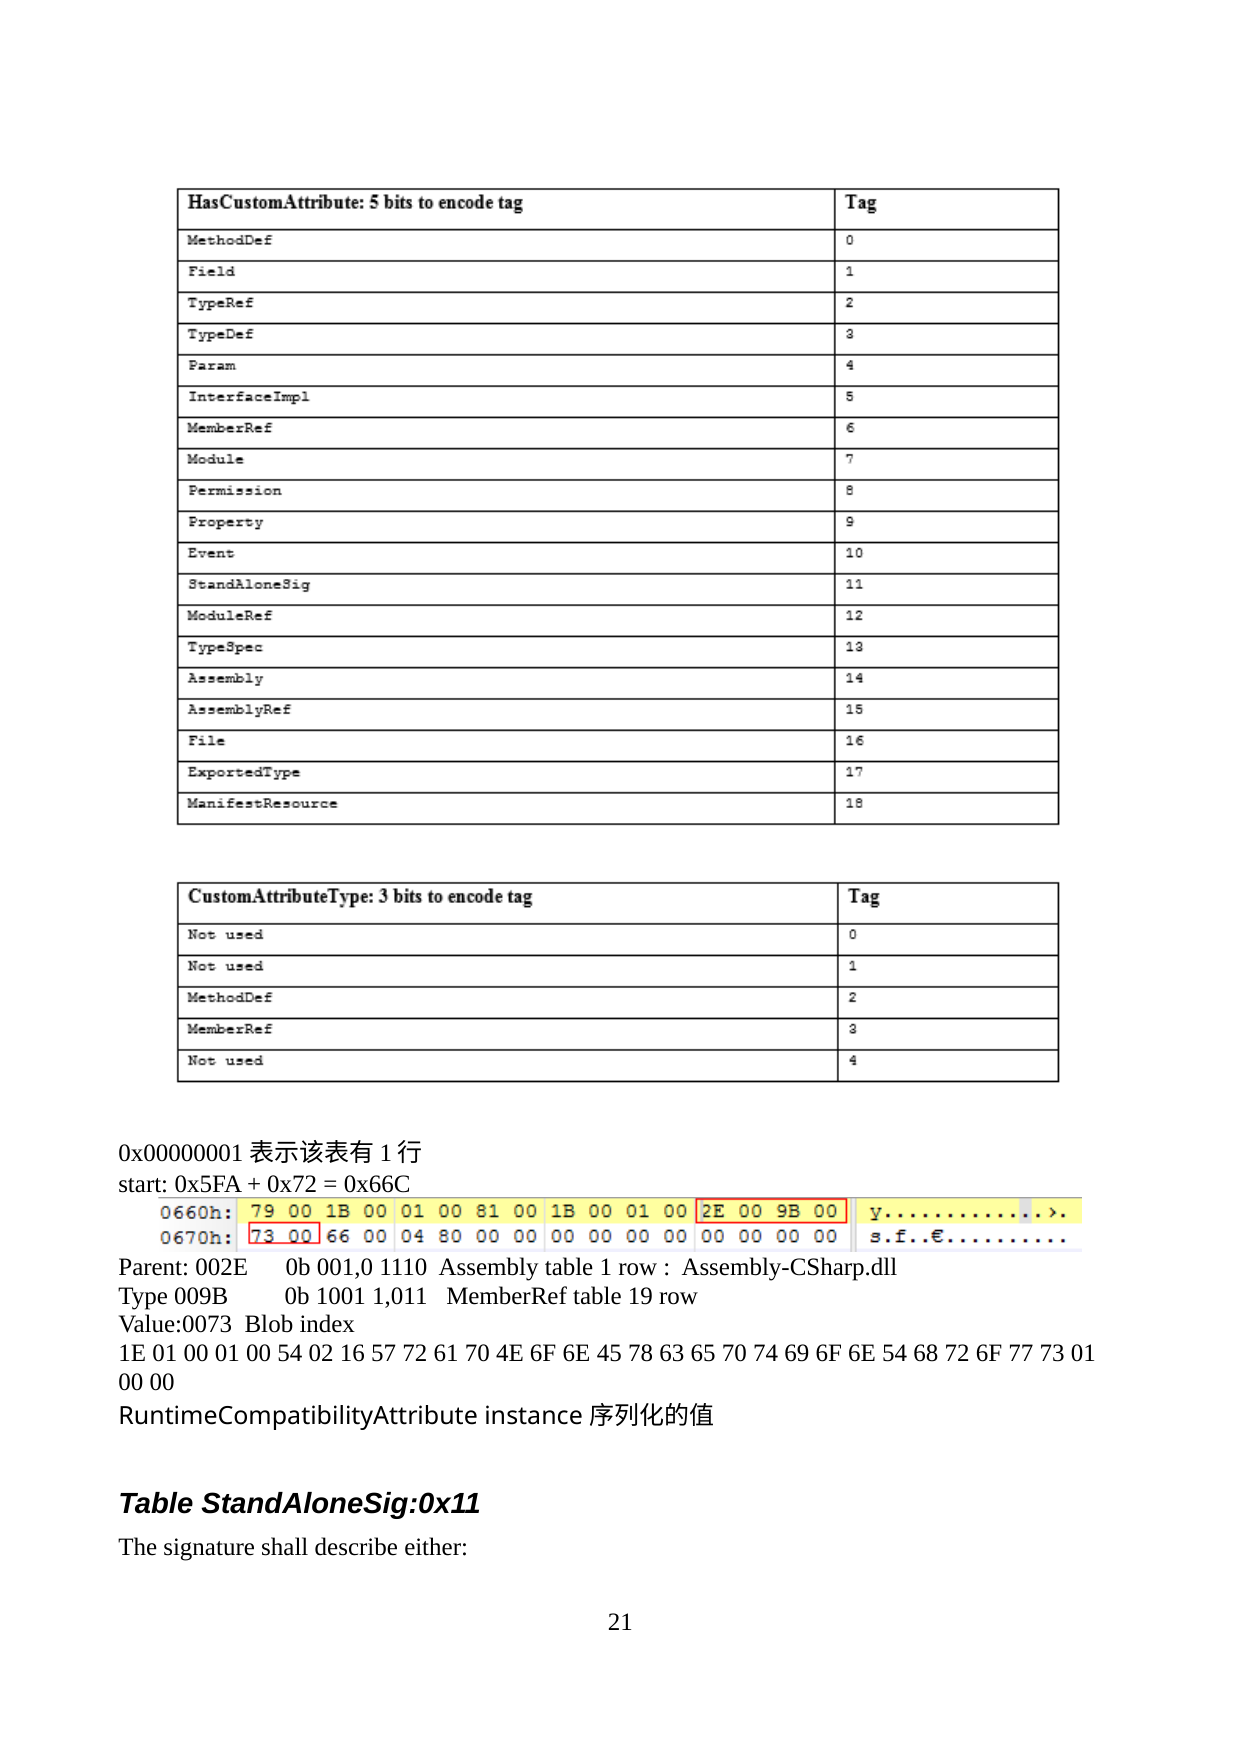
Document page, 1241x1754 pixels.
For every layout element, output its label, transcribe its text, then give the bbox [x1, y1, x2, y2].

text Value:0073 Blob index [118, 1309, 1122, 1338]
text RuntimeCompatibilityAttribute instance 序列化的值 [118, 1396, 1122, 1432]
text Type 009B 0b 1001 1,011 MemberRef table 19 row [118, 1281, 1122, 1309]
text Parent: 002E 0b 001,0 1110 Assembly table 1 row : Assembly-CSharp.dll [118, 1197, 1122, 1281]
text 1E 01 00 01 00 54 02 16 57 72 61 70 4E 6F 6E 45 78 63 65 70 74 69 6F 6E 54 68 72 6F 77 73 01 00 00 [118, 1338, 1122, 1396]
text The signature shall describe either: [118, 1532, 1122, 1561]
picture [168, 873, 1072, 1092]
text start: 0x5FA + 0x72 = 0x66C [118, 1169, 1122, 1197]
subtitle Table StandAloneSig:0x11 [118, 1486, 1122, 1519]
picture [171, 176, 1069, 833]
text 0x00000001 表示该表有1行 [118, 1132, 1122, 1169]
picture [158, 1197, 1082, 1252]
